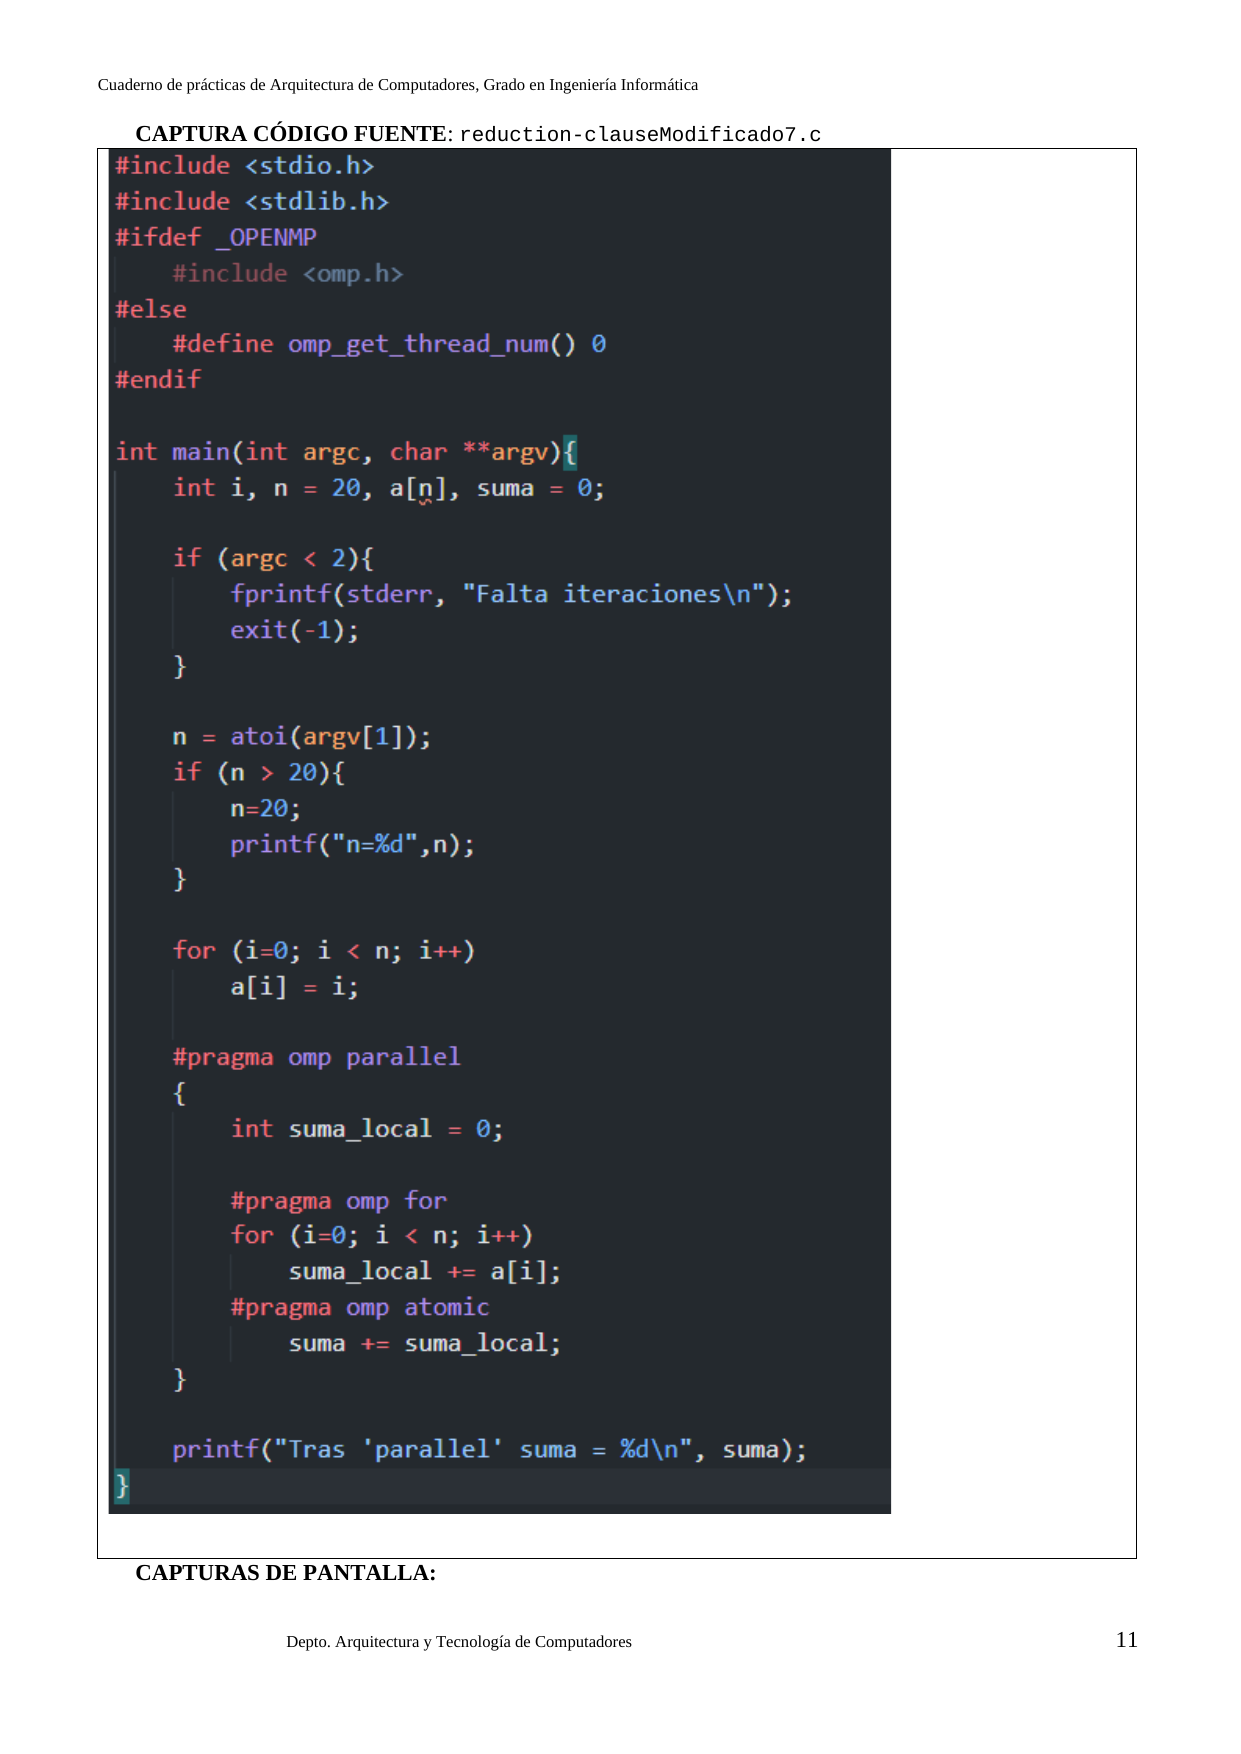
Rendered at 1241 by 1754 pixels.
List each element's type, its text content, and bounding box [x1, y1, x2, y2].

text CAPTURA CÓDIGO FUENTE: reduction-clauseModificado7.c [135, 121, 1138, 148]
table_header [98, 149, 1136, 1558]
text CAPTURAS DE PANTALLA: [135, 1559, 1138, 1586]
